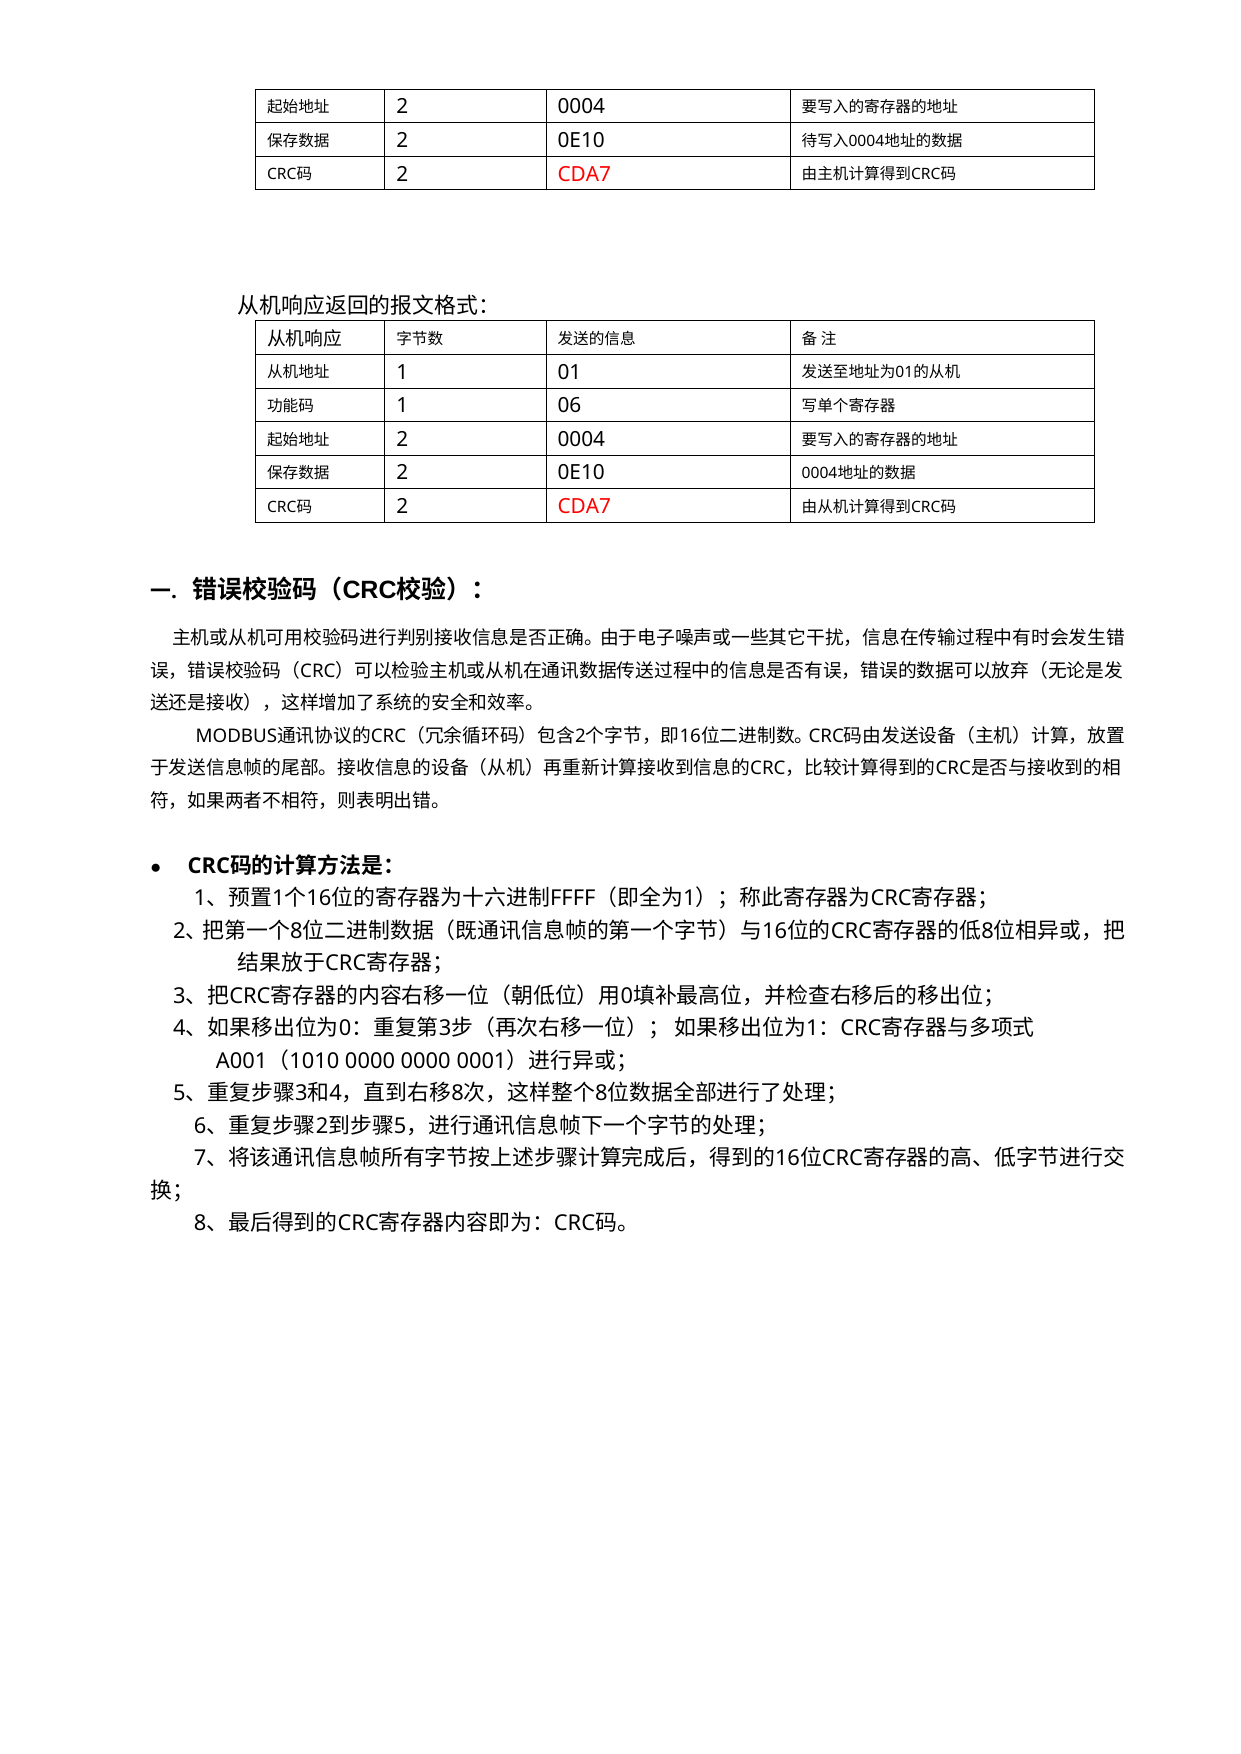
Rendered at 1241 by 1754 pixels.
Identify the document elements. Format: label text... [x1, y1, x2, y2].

table_header 从机响应 [256, 321, 384, 354]
table_cell 由从机计算得到CRC码 [791, 489, 1094, 522]
table_cell 由主机计算得到CRC码 [791, 157, 1094, 189]
text 2、把第一个8位二进制数据（既通讯信息帧的第一个字节）与16位的CRC寄存器的低8位相异或，把结果放于CRC寄存器； [150, 913, 1125, 978]
text 8、最后得到的CRC寄存器内容即为：CRC码。 [150, 1205, 1125, 1238]
table_cell 0004 [547, 90, 790, 122]
table_cell CDA7 [547, 157, 790, 189]
table_cell 起始地址 [256, 422, 384, 454]
table_cell 起始地址 [256, 90, 384, 122]
table_cell 2 [385, 90, 546, 122]
list 错误校验码（CRC校验）： [150, 555, 1019, 620]
table_header 字节数 [385, 321, 546, 354]
table_cell 2 [385, 422, 546, 454]
table_cell 功能码 [256, 389, 384, 421]
table_cell 2 [385, 456, 546, 488]
table_cell 0E10 [547, 123, 790, 156]
table_cell CRC码 [256, 489, 384, 522]
table_cell 0004地址的数据 [791, 456, 1094, 488]
text 6、重复步骤2到步骤5，进行通讯信息帧下一个字节的处理； [150, 1108, 1125, 1140]
text 1、预置1个16位的寄存器为十六进制FFFF（即全为1）；称此寄存器为CRC寄存器； [150, 880, 1125, 913]
table_cell 保存数据 [256, 456, 384, 488]
text 3、把CRC寄存器的内容右移一位（朝低位）用0填补最高位，并检查右移后的移出位； [150, 978, 1125, 1010]
table_cell 要写入的寄存器的地址 [791, 90, 1094, 122]
table_cell 06 [547, 389, 790, 421]
table_cell 1 [385, 355, 546, 387]
table_cell CDA7 [547, 489, 790, 522]
table_cell 从机地址 [256, 355, 384, 387]
table_cell 1 [385, 389, 546, 421]
text 5、重复步骤3和4，直到右移8次，这样整个8位数据全部进行了处理； [150, 1075, 1125, 1108]
list CRC码的计算方法是： [150, 848, 1125, 880]
table_cell 01 [547, 355, 790, 387]
table_cell 保存数据 [256, 123, 384, 156]
table_cell CRC码 [256, 157, 384, 189]
text 从机响应返回的报文格式： [150, 288, 1019, 320]
text 4、如果移出位为0：重复第3步（再次右移一位）； 如果移出位为1：CRC寄存器与多项式A001（1010 0000 0000 0001）进行异或； [150, 1010, 1125, 1075]
table_cell 待写入0004地址的数据 [791, 123, 1094, 156]
table_cell 2 [385, 157, 546, 189]
table_cell 2 [385, 123, 546, 156]
table_header 发送的信息 [547, 321, 790, 354]
text 7、将该通讯信息帧所有字节按上述步骤计算完成后，得到的16位CRC寄存器的高、低字节进行交换； [150, 1140, 1125, 1205]
table_cell 写单个寄存器 [791, 389, 1094, 421]
table_header 备 注 [791, 321, 1094, 354]
text 主机或从机可用校验码进行判别接收信息是否正确。由于电子噪声或一些其它干扰，信息在传输过程中有时会发生错误，错误校验码（CRC）可以检验主机或从机在通讯数据传送过程中的信息是否有误，错误的数据可以放弃（无论是发送还是接收），这样增加了系统的安全和效率。 [150, 620, 1125, 718]
text MODBUS通讯协议的CRC（冗余循环码）包含2个字节，即16位二进制数。CRC码由发送设备（主机）计算，放置于发送信息帧的尾部。接收信息的设备（从机）再重新计算接收到信息的CRC，比较计算得到的CRC是否与接收到的相符，如果两者不相符，则表明出错。 [150, 718, 1125, 815]
table_cell 要写入的寄存器的地址 [791, 422, 1094, 454]
table_cell 0E10 [547, 456, 790, 488]
table_cell 2 [385, 489, 546, 522]
table_cell 0004 [547, 422, 790, 454]
table_cell 发送至地址为01的从机 [791, 355, 1094, 387]
